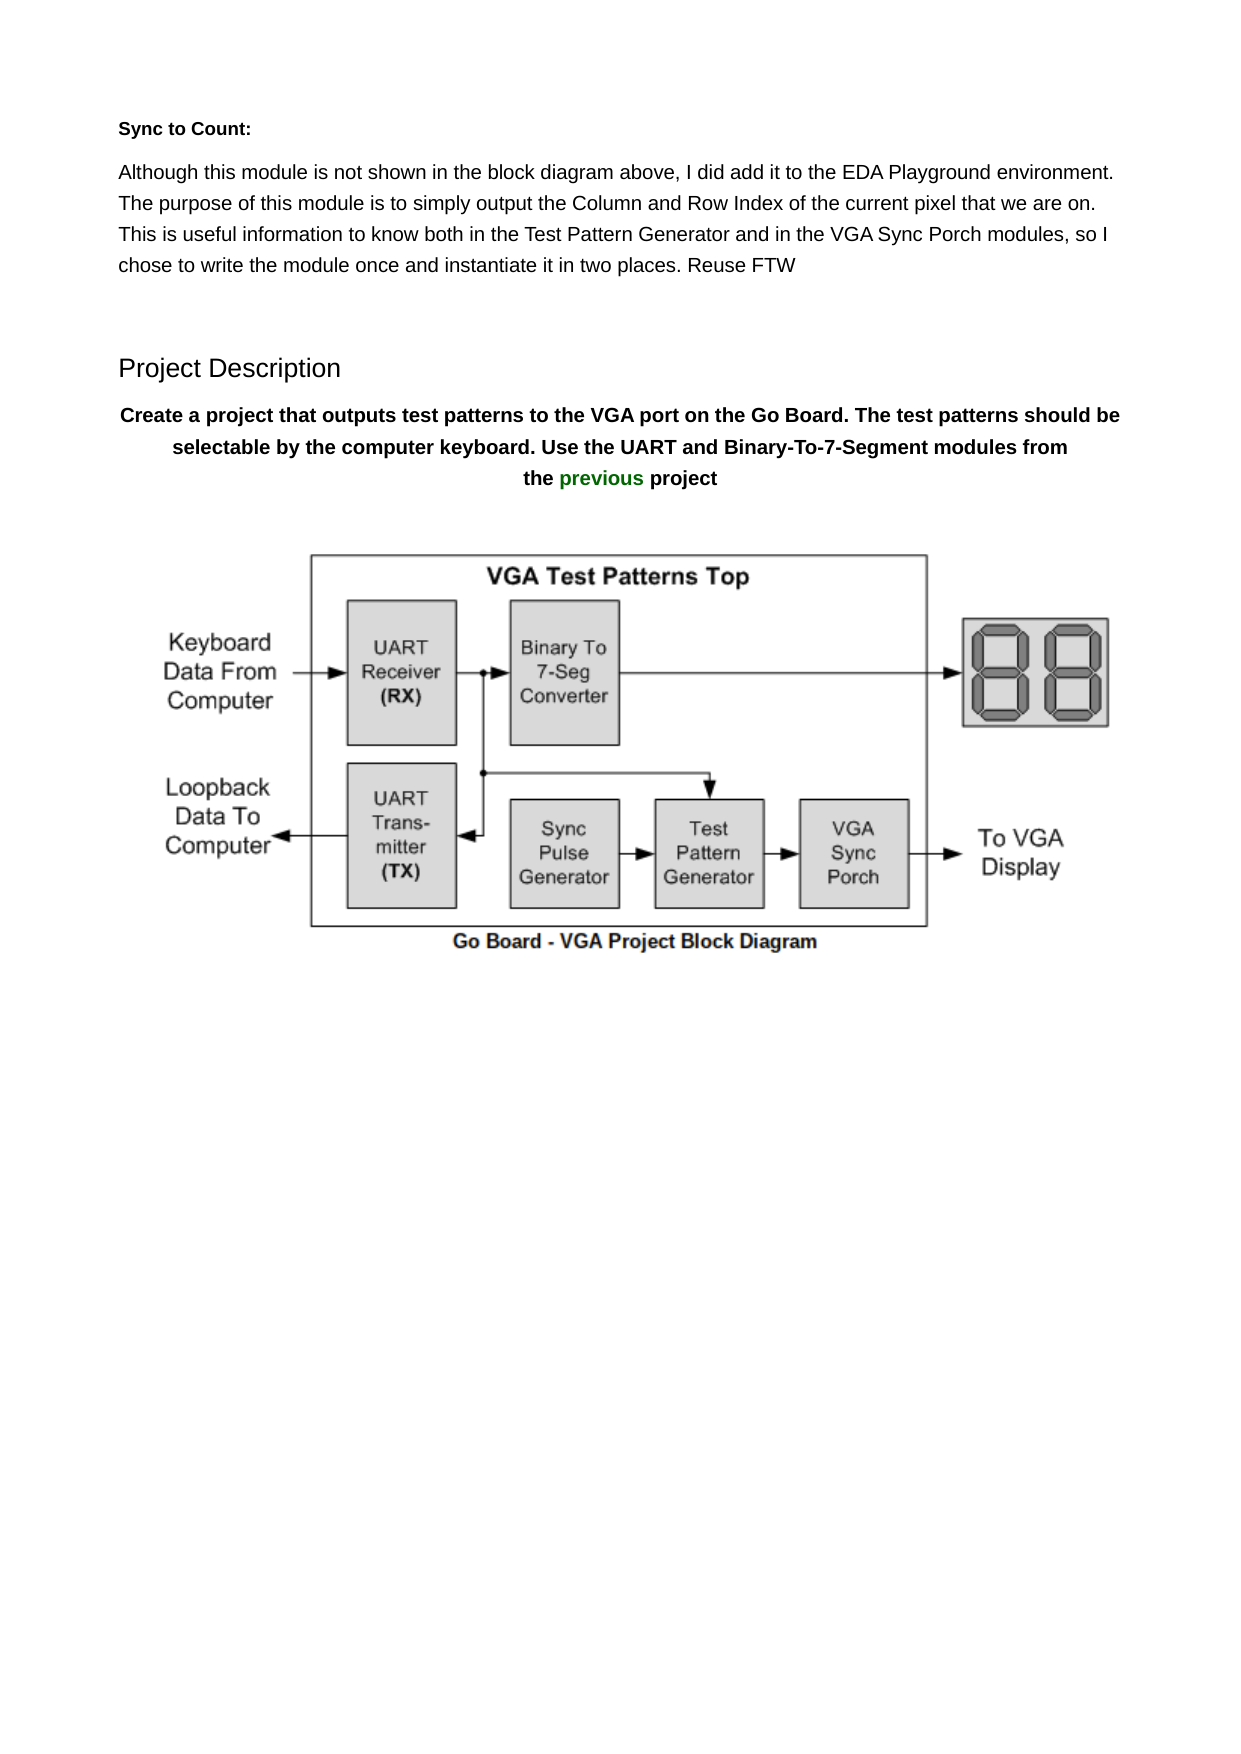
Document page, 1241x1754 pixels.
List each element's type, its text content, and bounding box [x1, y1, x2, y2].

picture [118, 550, 1123, 965]
text Although this module is not shown in the block diagram above, I did add it to the EDA Playground environment. The purpose of this module is to simply output the Column and Row Index of the current pixel that we are on. This is useful information to know both in the Test Pattern Generator and in the VGA Sync Porch modules, so I chose to write the module once and instantiate it in two places. Reuse FTW [118, 152, 1122, 277]
subtitle Sync to Count: [118, 118, 1122, 140]
text Create a project that outputs test patterns to the VGA port on the Go Board. The test patterns should be selectable by the computer keyboard. Use the UART and Binary-To-7-Segment modules from the previous project [118, 396, 1122, 490]
subtitle Project Description [118, 352, 1122, 383]
